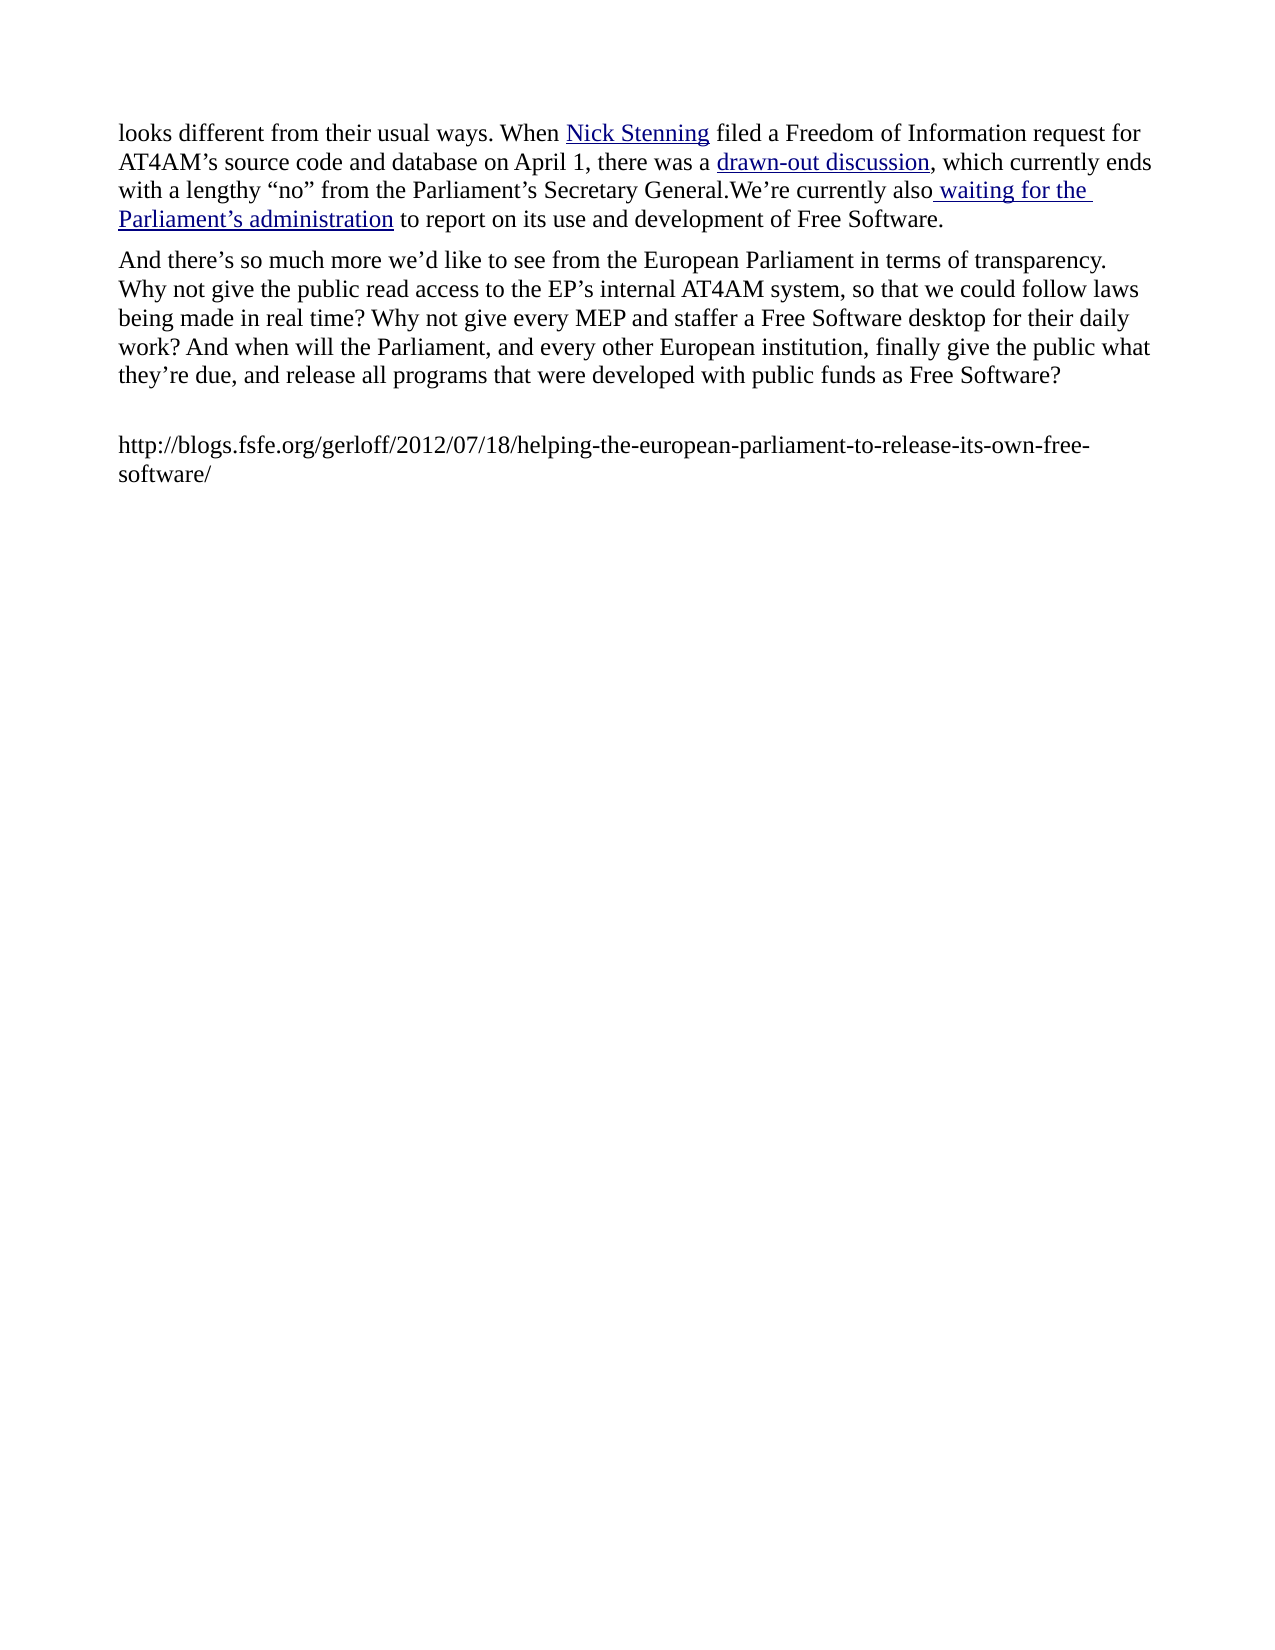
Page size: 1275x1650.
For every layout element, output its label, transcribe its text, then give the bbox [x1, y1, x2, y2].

text http://blogs.fsfe.org/gerloff/2012/07/18/helping-the-european-parliament-to-release-its-own-free-software/ [118, 431, 1157, 488]
text And there’s so much more we’d like to see from the European Parliament in terms of transparency. Why not give the public read access to the EP’s internal AT4AM system, so that we could follow laws being made in real time? Why not give every MEP and staffer a Free Software desktop for their daily work? And when will the Parliament, and every other European institution, finally give the public what they’re due, and release all programs that were developed with public funds as Free Software? [118, 246, 1157, 389]
text looks different from their usual ways. When Nick Stenning filed a Freedom of Information request for AT4AM’s source code and database on April 1, there was a drawn-out discussion, which currently ends with a lengthy “no” from the Parliament’s Secretary General.We’re currently also waiting for the Parliament’s administration to report on its use and development of Free Software. [118, 118, 1157, 233]
